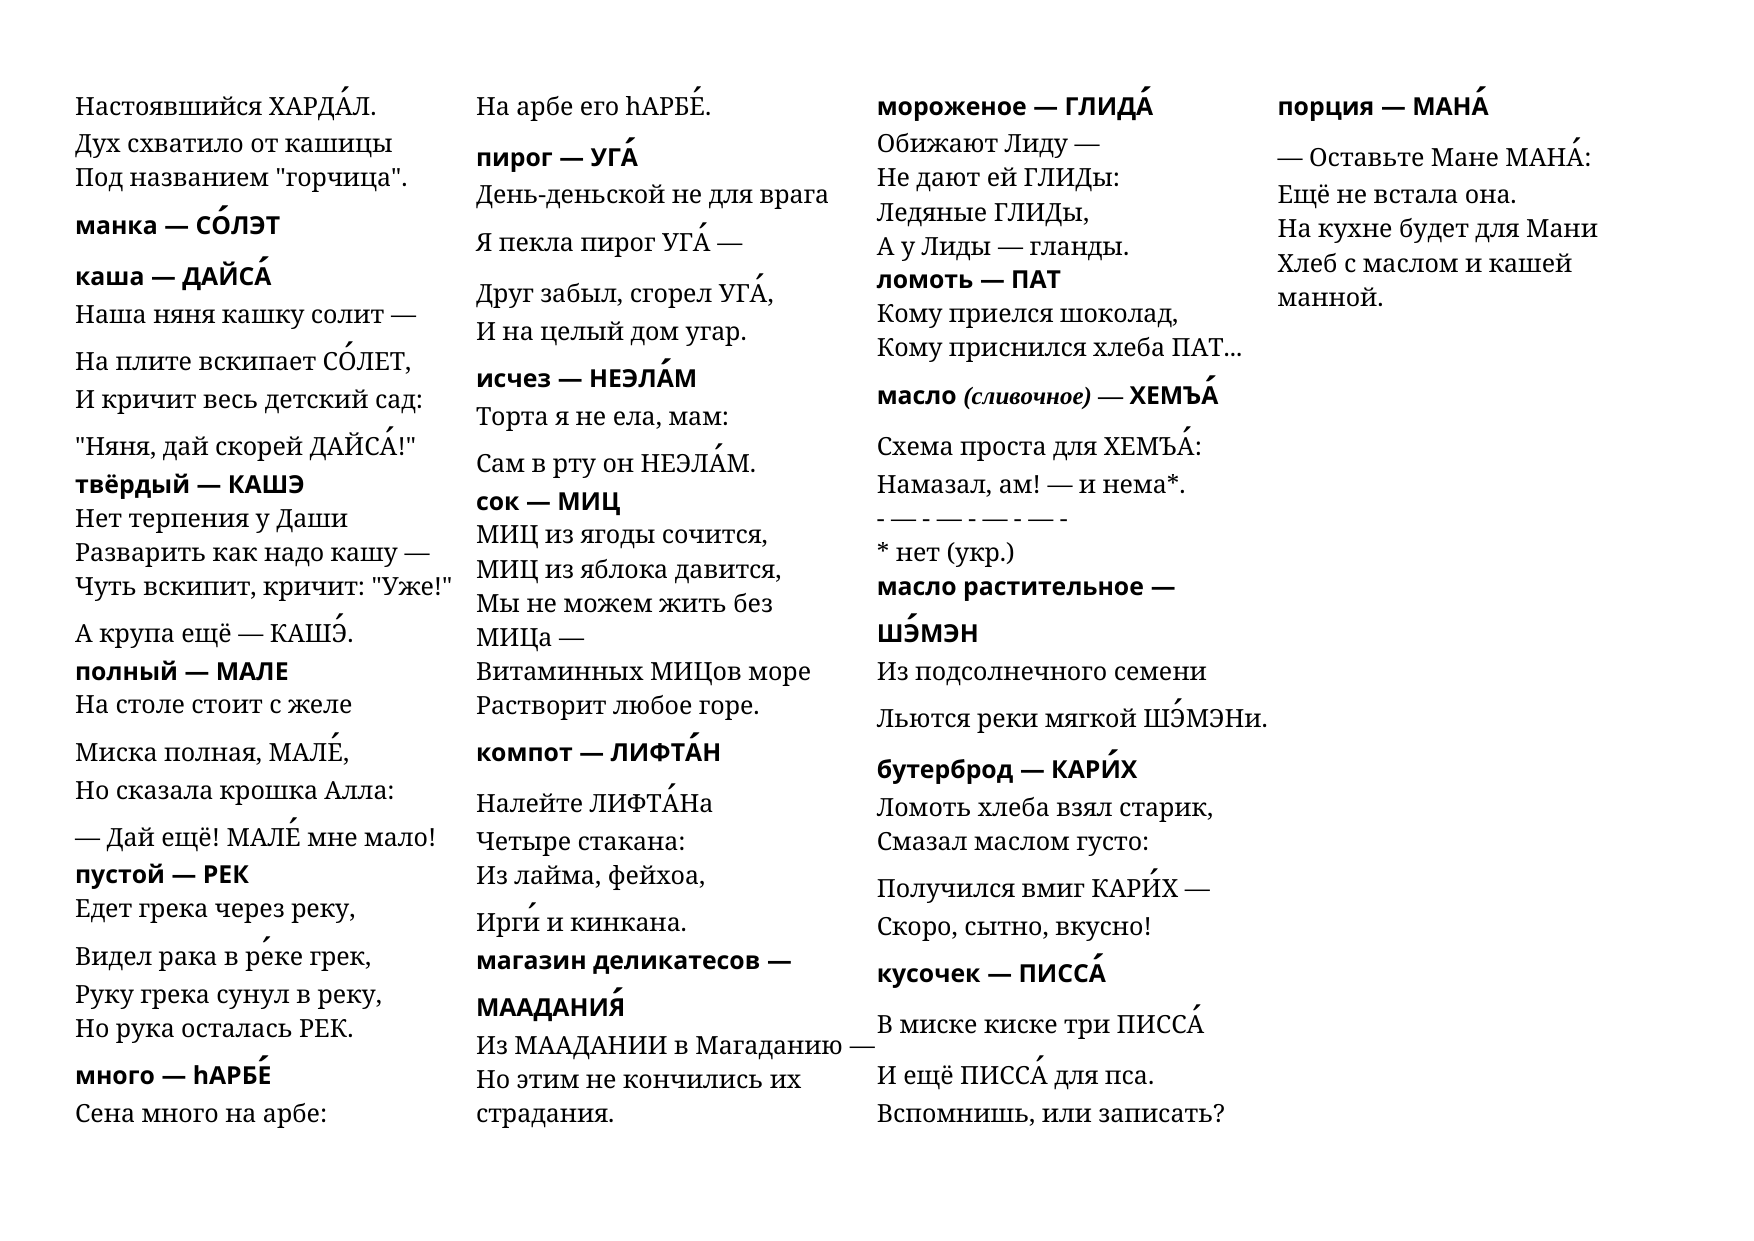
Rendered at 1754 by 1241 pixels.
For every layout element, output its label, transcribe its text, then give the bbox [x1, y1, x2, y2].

text Растворит любое горе. [476, 687, 877, 722]
text Обижают Лиду — [877, 126, 1277, 160]
text Друг забыл, сгорел УГА́, [476, 262, 877, 313]
text Хлеб с маслом и кашей манной. [1277, 245, 1678, 313]
text Скоро, сытно, вкусно! [877, 908, 1277, 943]
text Но рука осталась РЕК. [75, 1010, 476, 1044]
text Кому приелся шоколад, [877, 296, 1277, 330]
subtitle сок — МИЦ [476, 483, 877, 517]
text Чуть вскипит, кричит: "Уже!" [75, 568, 476, 602]
text Из МААДАНИИ в Магаданию — [476, 1028, 877, 1062]
text На арбе его hАРБЕ́. [476, 75, 877, 126]
text Налейте ЛИФТА́На [476, 773, 877, 824]
text А у Лиды — гланды. [877, 228, 1277, 262]
text Не дают ей ГЛИДы: [877, 160, 1277, 194]
subtitle порция — МАНА́ [1277, 75, 1678, 126]
text Видел рака в ре́ке грек, [75, 925, 476, 976]
text Сена много на арбе: [75, 1095, 476, 1129]
text Руку грека сунул в реку, [75, 976, 476, 1010]
text Миска полная, МАЛЕ́, [75, 721, 476, 772]
subtitle магазин деликатесов — МААДАНИЯ́ [476, 943, 877, 1028]
subtitle пустой — РЕК [75, 857, 476, 891]
text "Няня, дай скорей ДАЙСА́!" [75, 415, 476, 466]
text Вспомнишь, или записать? [877, 1096, 1277, 1130]
text Льются реки мягкой ШЭ́МЭНи. [877, 687, 1277, 738]
text Ледяные ГЛИДы, [877, 194, 1277, 228]
subtitle полный — МАЛЕ [75, 653, 476, 687]
text Ирги́ и кинкана. [476, 892, 877, 943]
subtitle исчез — НЕЭЛА́М [476, 347, 877, 398]
subtitle кусочек — ПИССА́ [877, 943, 1277, 994]
text В миске киске три ПИССА́ [877, 994, 1277, 1045]
text Под названием "горчица". [75, 160, 476, 194]
text * нет (укр.) [877, 534, 1277, 568]
text Сам в рту он НЕЭЛА́М. [476, 432, 877, 483]
text Из подсолнечного семени [877, 653, 1277, 687]
text Но сказала крошка Алла: [75, 772, 476, 806]
subtitle много — hАРБЕ́ [75, 1044, 476, 1095]
text Витаминных МИЦов море [476, 653, 877, 687]
text Ещё не встала она. [1277, 177, 1678, 211]
text На столе стоит с желе [75, 687, 476, 721]
text Получился вмиг КАРИ́Х — [877, 857, 1277, 908]
text Я пекла пирог УГА́ — [476, 211, 877, 262]
subtitle пирог — УГА́ [476, 126, 877, 177]
text Нет терпения у Даши [75, 500, 476, 534]
text МИЦ из яблока давится, [476, 551, 877, 585]
text Настоявшийся ХАРДА́Л. [75, 75, 476, 126]
text На кухне будет для Мани [1277, 211, 1678, 245]
text — Оставьте Мане МАНА́: [1277, 126, 1678, 177]
text А крупа ещё — КАШЭ́. [75, 602, 476, 653]
text Дух схватило от кашицы [75, 126, 476, 160]
text На плите вскипает СО́ЛЕТ, [75, 330, 476, 381]
text Смазал маслом густо: [877, 823, 1277, 857]
subtitle масло растительное — ШЭ́МЭН [877, 568, 1277, 653]
text Кому приснился хлеба ПАТ... [877, 330, 1277, 364]
text Едет грека через реку, [75, 891, 476, 925]
subtitle масло (сливочное) — ХЕМЪА́ [877, 364, 1277, 415]
text Торта я не ела, мам: [476, 398, 877, 432]
text Схема проста для ХЕМЪА́: [877, 415, 1277, 466]
subtitle манка — СО́ЛЭТ [75, 194, 476, 245]
subtitle ломоть — ПАТ [877, 262, 1277, 296]
text Ломоть хлеба взял старик, [877, 789, 1277, 823]
text День-деньской не для врага [476, 177, 877, 211]
text Четыре стакана: [476, 824, 877, 858]
text И ещё ПИССА́ для пса. [877, 1045, 1277, 1096]
text МИЦ из ягоды сочится, [476, 517, 877, 551]
text Из лайма, фейхоа, [476, 858, 877, 892]
text И кричит весь детский сад: [75, 381, 476, 415]
subtitle компот — ЛИФТА́Н [476, 722, 877, 773]
text Разварить как надо кашу — [75, 534, 476, 568]
text — Дай ещё! МАЛЕ́ мне мало! [75, 806, 476, 857]
text Но этим не кончились их страдания. [476, 1062, 877, 1130]
subtitle мороженое — ГЛИДА́ [877, 75, 1277, 126]
subtitle твёрдый — КАШЭ [75, 466, 476, 500]
text Мы не можем жить без МИЦа — [476, 585, 877, 653]
text - — - — - — - — - [877, 500, 1277, 534]
subtitle бутерброд — КАРИ́Х [877, 738, 1277, 789]
subtitle каша — ДАЙСА́ [75, 245, 476, 296]
text И на целый дом угар. [476, 313, 877, 347]
text Намазал, ам! — и нема*. [877, 466, 1277, 500]
text Наша няня кашку солит — [75, 296, 476, 330]
